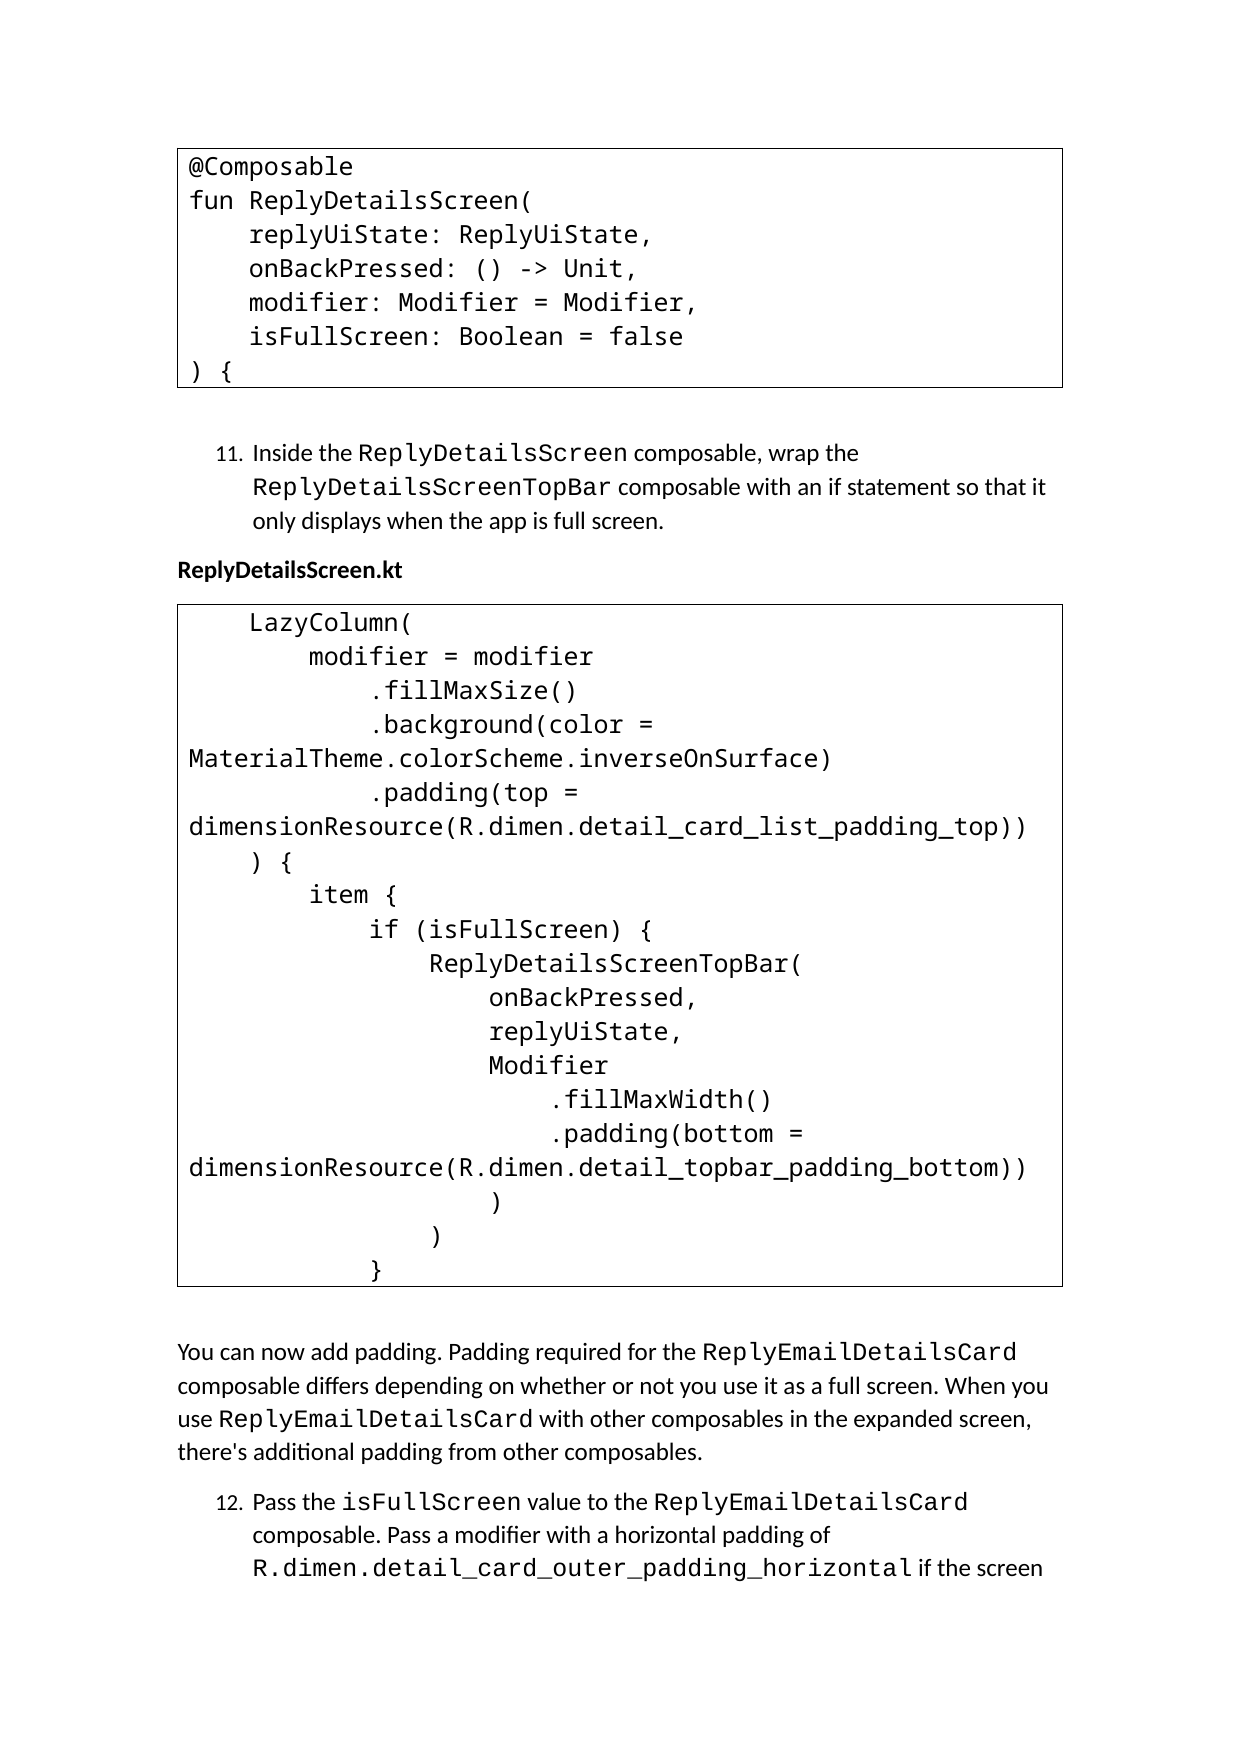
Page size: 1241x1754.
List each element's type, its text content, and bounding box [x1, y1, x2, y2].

text You can now add padding. Padding required for the ReplyEmailDetailsCard composable differs depending on whether or not you use it as a full screen. When you use ReplyEmailDetailsCard with other composables in the expanded screen, there's additional padding from other composables. [177, 1336, 1063, 1467]
table_header @Composable fun ReplyDetailsScreen( replyUiState: ReplyUiState, onBackPressed: () -> Unit, modifier: Modifier = Modifier, isFullScreen: Boolean = false ) { [178, 149, 1062, 387]
text ReplyDetailsScreen.kt [177, 554, 1063, 585]
table_header LazyColumn( modifier = modifier .fillMaxSize() .background(color = MaterialTheme.colorScheme.inverseOnSurface) .padding(top = dimensionResource(R.dimen.detail_card_list_padding_top)) ) { item { if (isFullScreen) { ReplyDetailsScreenTopBar( onBackPressed, replyUiState, Modifier .fillMaxWidth() .padding(bottom = dimensionResource(R.dimen.detail_topbar_padding_bottom)) ) ) } [178, 605, 1062, 1286]
list Pass the isFullScreen value to the ReplyEmailDetailsCard composable. Pass a modifier with a horizontal padding of R.dimen.detail_card_outer_padding_horizontal if the screen [215, 1486, 1063, 1584]
list Inside the ReplyDetailsScreen composable, wrap the ReplyDetailsScreenTopBar composable with an if statement so that it only displays when the app is full screen. [215, 437, 1063, 536]
